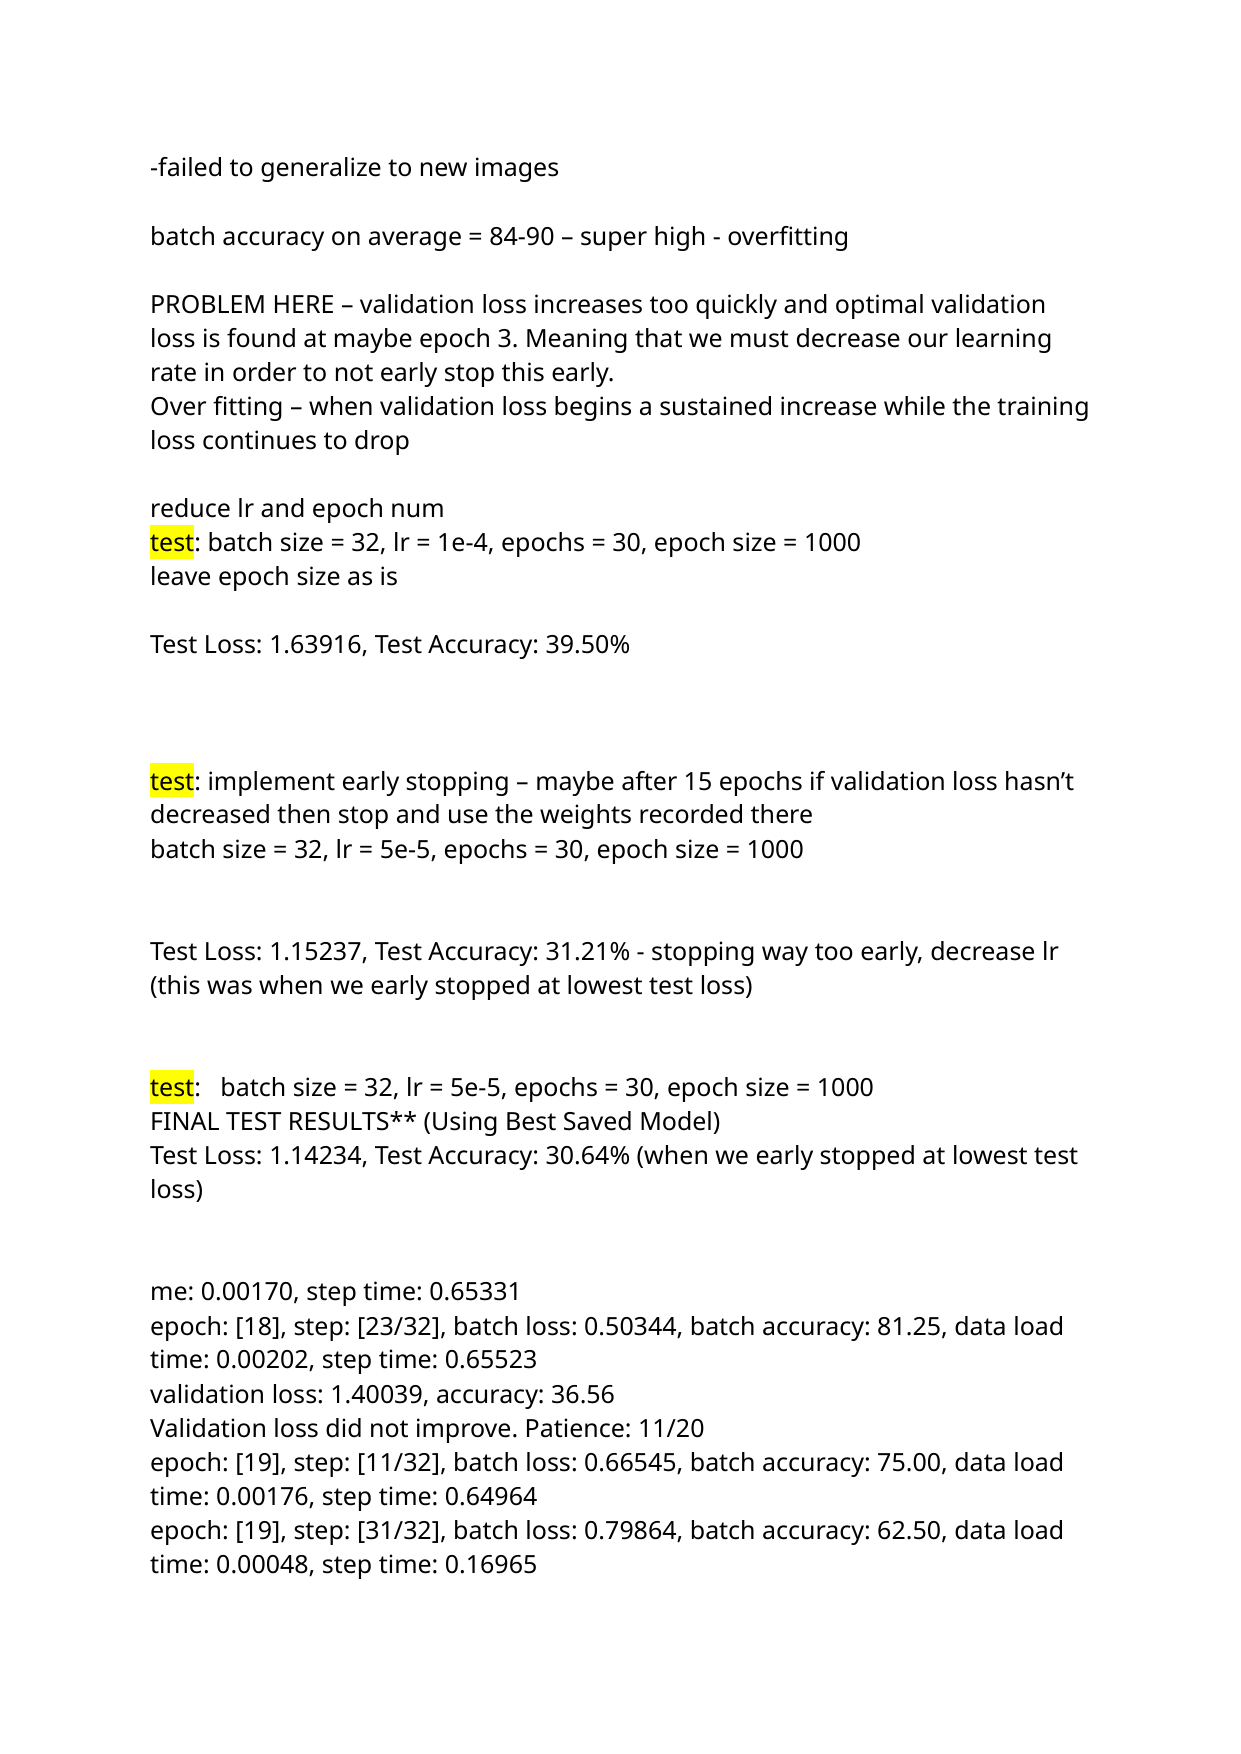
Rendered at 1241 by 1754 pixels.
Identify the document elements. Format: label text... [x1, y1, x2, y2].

text leave epoch size as is [150, 559, 1090, 593]
text validation loss: 1.40039, accuracy: 36.56 [150, 1376, 1090, 1410]
text Test Loss: 1.63916, Test Accuracy: 39.50% [150, 627, 1090, 661]
text Test Loss: 1.14234, Test Accuracy: 30.64% (when we early stopped at lowest test loss) [150, 1138, 1090, 1206]
text test: batch size = 32, lr = 5e-5, epochs = 30, epoch size = 1000 [150, 1070, 1090, 1104]
text reduce lr and epoch num [150, 491, 1090, 525]
text Validation loss did not improve. Patience: 11/20 [150, 1410, 1090, 1444]
text epoch: [19], step: [11/32], batch loss: 0.66545, batch accuracy: 75.00, data load time: 0.00176, step time: 0.64964 [150, 1444, 1090, 1512]
text epoch: [18], step: [23/32], batch loss: 0.50344, batch accuracy: 81.25, data load time: 0.00202, step time: 0.65523 [150, 1308, 1090, 1376]
text FINAL TEST RESULTS** (Using Best Saved Model) [150, 1104, 1090, 1138]
text PROBLEM HERE – validation loss increases too quickly and optimal validation loss is found at maybe epoch 3. Meaning that we must decrease our learning rate in order to not early stop this early. [150, 286, 1090, 388]
text epoch: [19], step: [31/32], batch loss: 0.79864, batch accuracy: 62.50, data load time: 0.00048, step time: 0.16965 [150, 1512, 1090, 1581]
text -failed to generalize to new images [150, 150, 1090, 184]
text Over fitting – when validation loss begins a sustained increase while the training loss continues to drop [150, 388, 1090, 457]
text me: 0.00170, step time: 0.65331 [150, 1274, 1090, 1308]
text Test Loss: 1.15237, Test Accuracy: 31.21% - stopping way too early, decrease lr (this was when we early stopped at lowest test loss) [150, 933, 1090, 1002]
text batch accuracy on average = 84-90 – super high - overfitting [150, 218, 1090, 252]
text test: batch size = 32, lr = 1e-4, epochs = 30, epoch size = 1000 [150, 525, 1090, 559]
text batch size = 32, lr = 5e-5, epochs = 30, epoch size = 1000 [150, 831, 1090, 865]
text test: implement early stopping – maybe after 15 epochs if validation loss hasn’t decreased then stop and use the weights recorded there [150, 763, 1090, 831]
